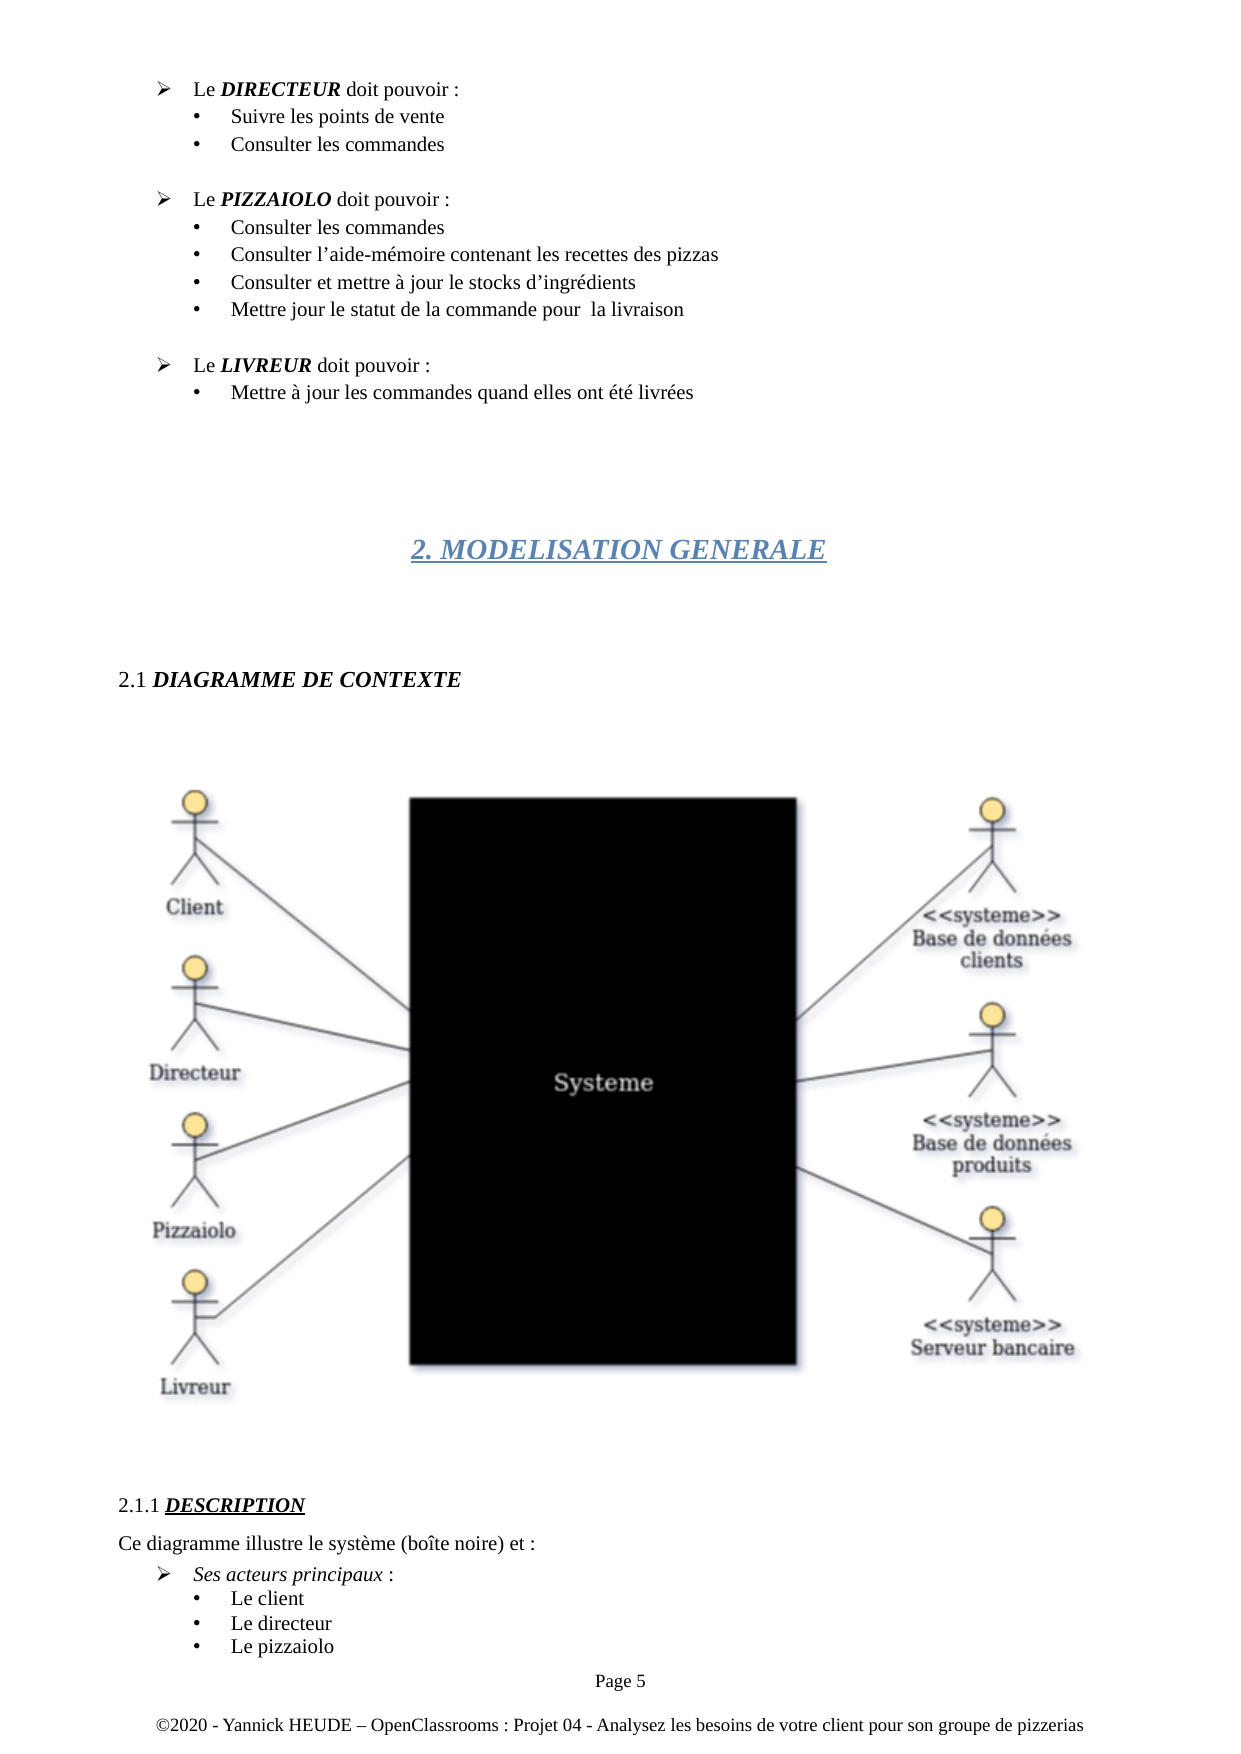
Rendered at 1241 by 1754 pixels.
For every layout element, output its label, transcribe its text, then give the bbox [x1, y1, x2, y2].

text 2. MODELISATION GENERALE [118, 532, 1122, 566]
picture [118, 760, 1123, 1445]
list Mettre jour le statut de la commande pour la livraison [193, 297, 1122, 321]
list Le directeur [193, 1610, 1122, 1634]
text 2.1 DIAGRAMME DE CONTEXTE [118, 667, 1122, 693]
list Consulter et mettre à jour le stocks d’ingrédients [193, 270, 1122, 294]
list Suivre les points de vente [193, 104, 1122, 128]
list Le DIRECTEUR doit pouvoir : [156, 77, 1122, 101]
list Le pizzaiolo [193, 1634, 1122, 1658]
list Le LIVREUR doit pouvoir : [156, 353, 1122, 377]
text 2.1.1 DESCRIPTION [118, 1492, 1122, 1517]
list Consulter les commandes [193, 214, 1122, 239]
list Consulter l’aide-mémoire contenant les recettes des pizzas [193, 242, 1122, 266]
list Ses acteurs principaux : [156, 1562, 1122, 1586]
text Ce diagramme illustre le système (boîte noire) et : [118, 1531, 1122, 1555]
list Consulter les commandes [193, 132, 1122, 156]
list Mettre à jour les commandes quand elles ont été livrées [193, 380, 1122, 404]
list Le PIZZAIOLO doit pouvoir : [156, 187, 1122, 211]
list Le client [193, 1586, 1122, 1610]
